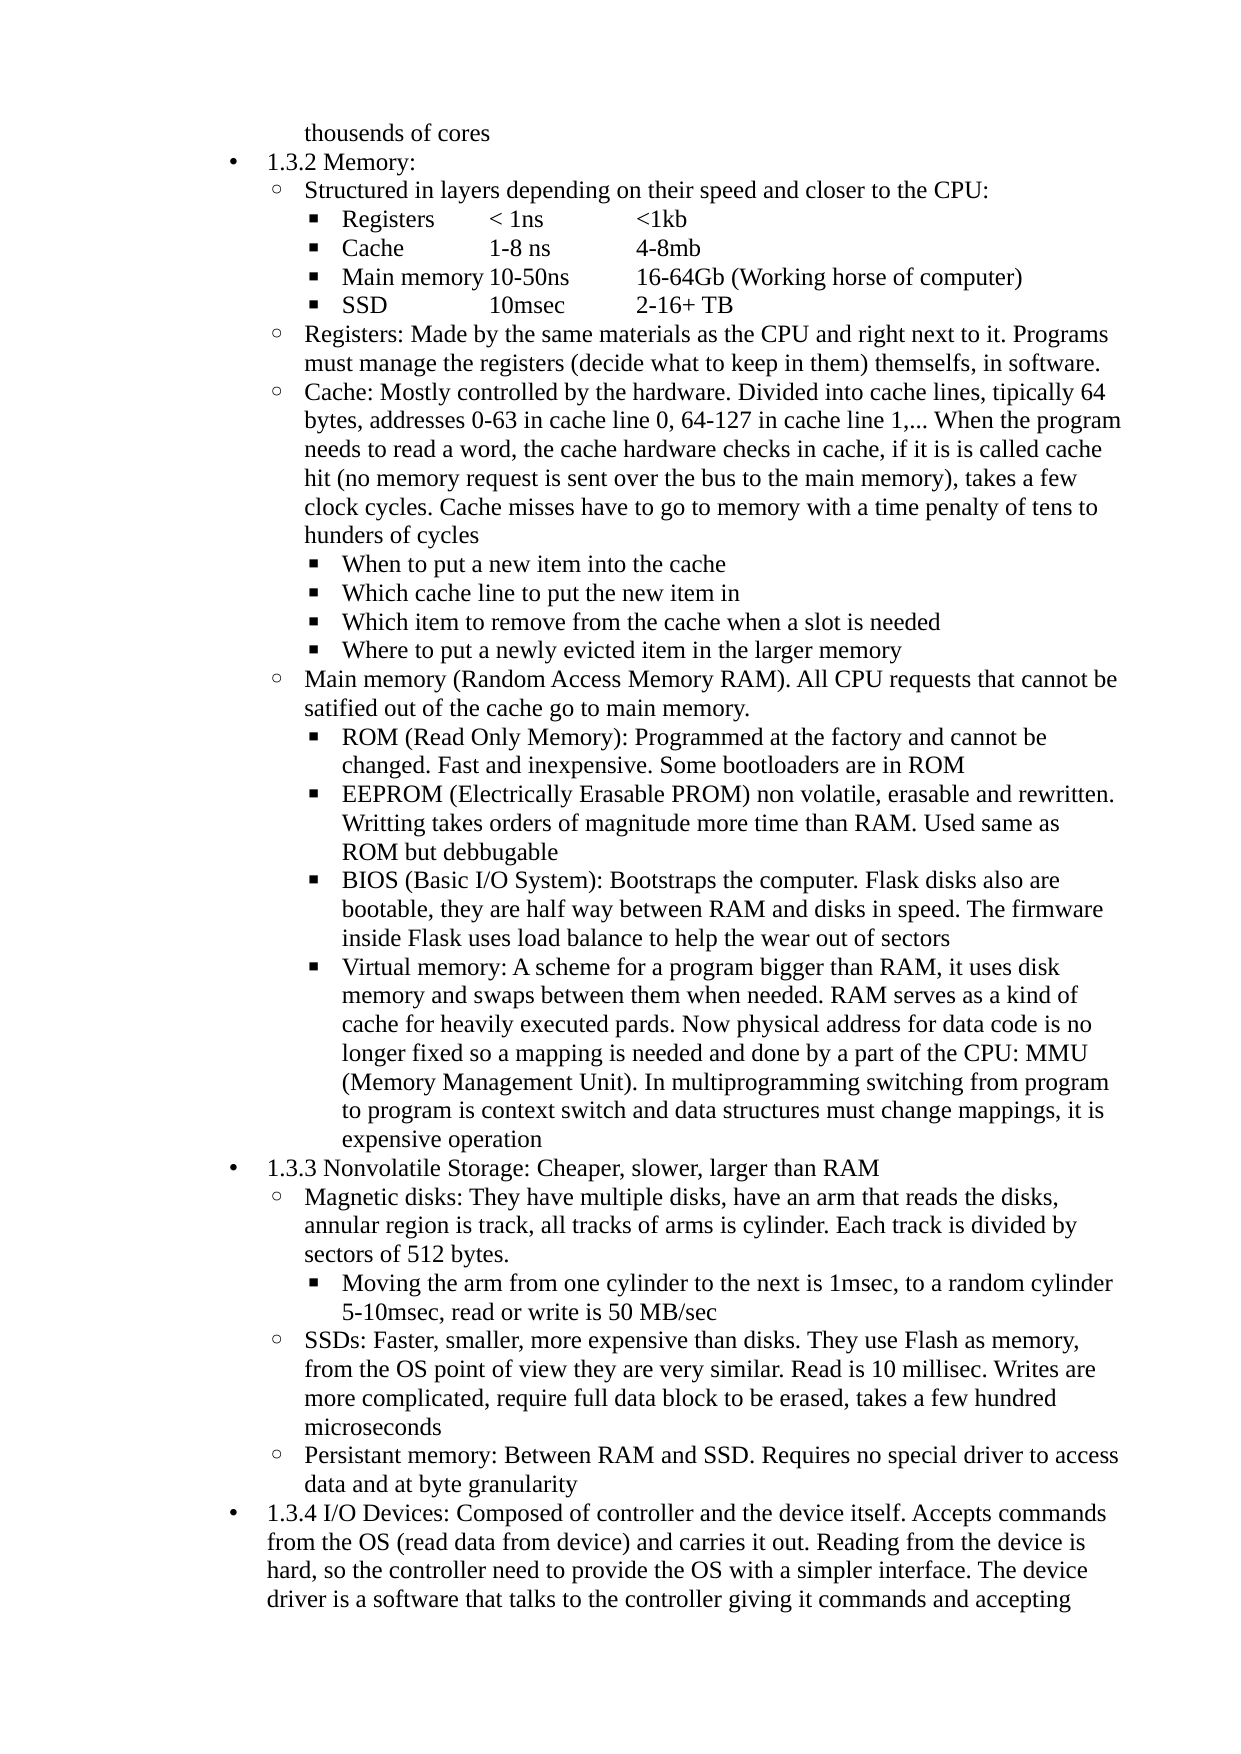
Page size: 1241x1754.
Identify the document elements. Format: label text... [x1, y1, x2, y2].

list Moving the arm from one cylinder to the next is 1msec, to a random cylinder 5-10msec, read or write is 50 MB/sec [304, 1268, 1122, 1326]
list When to put a new item into the cache [304, 549, 1122, 578]
list thousends of cores [267, 118, 1122, 147]
list 1.3.4 I/O Devices: Composed of controller and the device itself. Accepts commands from the OS (read data from device) and carries it out. Reading from the device is hard, so the controller need to provide the OS with a simpler interface. The device driver is a software that talks to the controller giving it commands and accepting [229, 1498, 1122, 1613]
list 1.3.2 Memory: [229, 147, 1122, 176]
list Cache: Mostly controlled by the hardware. Divided into cache lines, tipically 64 bytes, addresses 0-63 in cache line 0, 64-127 in cache line 1,... When the program needs to read a word, the cache hardware checks in cache, if it is is called cache hit (no memory request is sent over the bus to the main memory), takes a few clock cycles. Cache misses have to go to memory with a time penalty of tens to hunders of cycles [267, 377, 1122, 549]
list SSDs: Faster, smaller, more expensive than disks. They use Flash as memory, from the OS point of view they are very similar. Read is 10 millisec. Writes are more complicated, require full data block to be erased, takes a few hundred microseconds [267, 1326, 1122, 1441]
list Persistant memory: Between RAM and SSD. Requires no special driver to access data and at byte granularity [267, 1441, 1122, 1498]
list Virtual memory: A scheme for a program bigger than RAM, it uses disk memory and swaps between them when needed. RAM serves as a kind of cache for heavily executed pards. Now physical address for data code is no longer fixed so a mapping is needed and done by a part of the CPU: MMU (Memory Management Unit). In multiprogramming switching from program to program is context switch and data structures must change mappings, it is expensive operation [304, 952, 1122, 1153]
list Cache 1-8 ns 4-8mb [304, 233, 1122, 262]
list BIOS (Basic I/O System): Bootstraps the computer. Flask disks also are bootable, they are half way between RAM and disks in speed. The firmware inside Flask uses load balance to help the wear out of sectors [304, 866, 1122, 952]
list SSD 10msec 2-16+ TB [304, 291, 1122, 319]
list ROM (Read Only Memory): Programmed at the factory and cannot be changed. Fast and inexpensive. Some bootloaders are in ROM [304, 722, 1122, 779]
list Where to put a newly evicted item in the larger memory [304, 636, 1122, 664]
list Which item to remove from the cache when a slot is needed [304, 607, 1122, 636]
list Main memory 10-50ns 16-64Gb (Working horse of computer) [304, 262, 1122, 291]
list Registers < 1ns <1kb [304, 204, 1122, 233]
list Structured in layers depending on their speed and closer to the CPU: [267, 176, 1122, 204]
list Magnetic disks: They have multiple disks, have an arm that reads the disks, annular region is track, all tracks of arms is cylinder. Each track is divided by sectors of 512 bytes. [267, 1182, 1122, 1268]
list EEPROM (Electrically Erasable PROM) non volatile, erasable and rewritten. Writting takes orders of magnitude more time than RAM. Used same as ROM but debbugable [304, 779, 1122, 866]
list Registers: Made by the same materials as the CPU and right next to it. Programs must manage the registers (decide what to keep in them) themselfs, in software. [267, 319, 1122, 377]
list 1.3.3 Nonvolatile Storage: Cheaper, slower, larger than RAM [229, 1153, 1122, 1182]
list Main memory (Random Access Memory RAM). All CPU requests that cannot be satified out of the cache go to main memory. [267, 664, 1122, 722]
list Which cache line to put the new item in [304, 578, 1122, 607]
